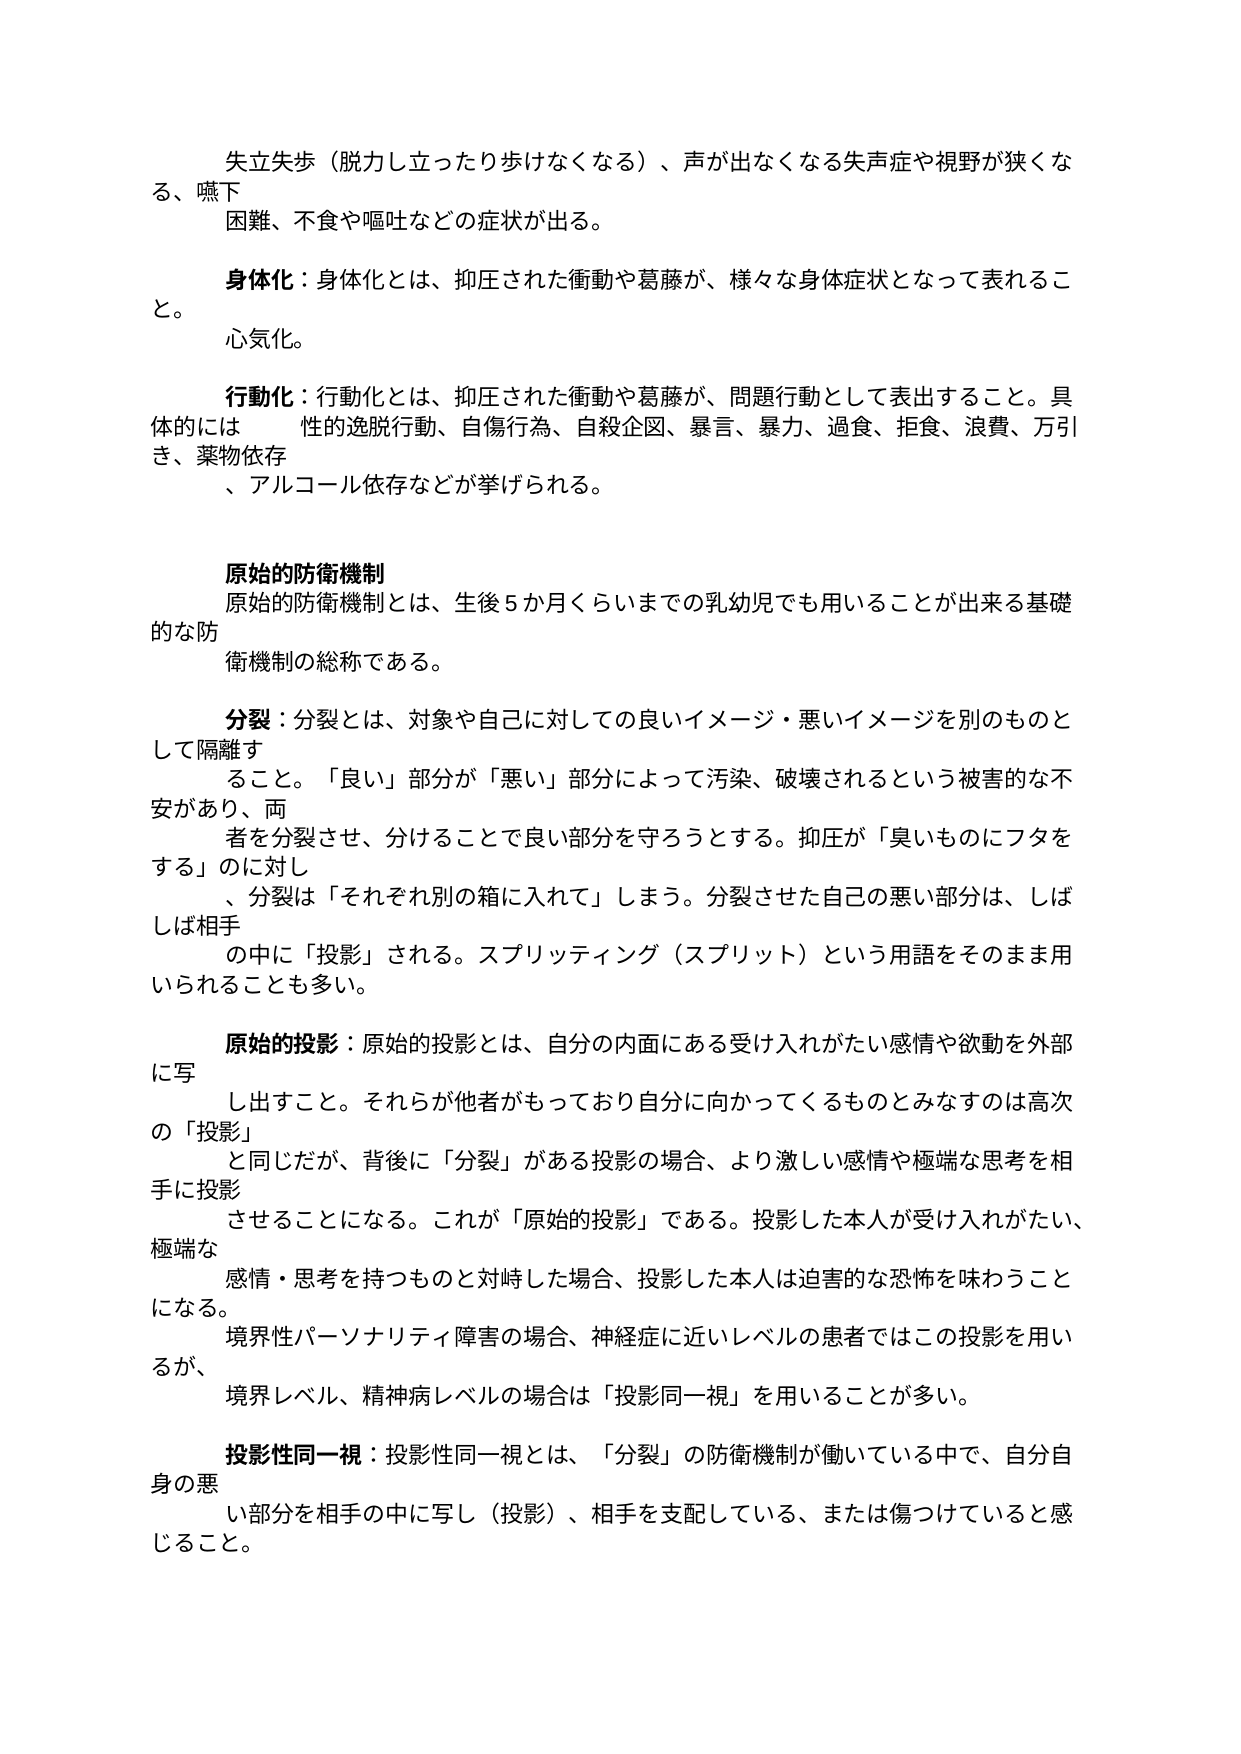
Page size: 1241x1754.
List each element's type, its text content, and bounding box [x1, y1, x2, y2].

text 、分裂は「それぞれ別の箱に入れて」しまう。分裂させた自己の悪い部分は、しばしば相手 [150, 884, 1091, 939]
text 原始的防衛機制とは、生後5か月くらいまでの乳幼児でも用いることが出来る基礎的な防 [150, 591, 1091, 646]
text ること。「良い」部分が「悪い」部分によって汚染、破壊されるという被害的な不安があり、両 [150, 767, 1091, 822]
text 境界性パーソナリティ障害の場合、神経症に近いレベルの患者ではこの投影を用いるが、 [150, 1325, 1091, 1380]
text の中に「投影」される。スプリッティング（スプリット）という用語をそのまま用いられることも多い。 [150, 943, 1091, 998]
text 分裂：分裂とは、対象や自己に対しての良いイメージ・悪いイメージを別のものとして隔離す [150, 708, 1091, 763]
text 、アルコール依存などが挙げられる。 [150, 473, 1091, 499]
text 衛機制の総称である。 [150, 649, 1091, 675]
text い部分を相手の中に写し（投影）、相手を支配している、または傷つけていると感じること。 [150, 1501, 1091, 1556]
text 感情・思考を持つものと対峙した場合、投影した本人は迫害的な恐怖を味わうことになる。 [150, 1266, 1091, 1321]
text と同じだが、背後に「分裂」がある投影の場合、より激しい感情や極端な思考を相手に投影 [150, 1149, 1091, 1204]
text 境界レベル、精神病レベルの場合は「投影同一視」を用いることが多い。 [150, 1384, 1091, 1409]
text 原始的防衛機制 [150, 561, 1091, 587]
text させることになる。これが「原始的投影」である。投影した本人が受け入れがたい、極端な [150, 1207, 1091, 1262]
text 原始的投影：原始的投影とは、自分の内面にある受け入れがたい感情や欲動を外部に写 [150, 1031, 1091, 1086]
text 心気化。 [150, 326, 1091, 352]
text 身体化：身体化とは、抑圧された衝動や葛藤が、様々な身体症状となって表れること。 [150, 267, 1091, 322]
text 失立失歩（脱力し立ったり歩けなくなる）、声が出なくなる失声症や視野が狭くなる、嚥下 [150, 150, 1091, 205]
text 行動化：行動化とは、抑圧された衝動や葛藤が、問題行動として表出すること。具体的には 性的逸脱行動、自傷行為、自殺企図、暴言、暴力、過食、拒食、浪費、万引き、薬物依存 [150, 385, 1091, 469]
text 投影性同一視：投影性同一視とは、「分裂」の防衛機制が働いている中で、自分自身の悪 [150, 1442, 1091, 1497]
text 困難、不食や嘔吐などの症状が出る。 [150, 209, 1091, 234]
text 者を分裂させ、分けることで良い部分を守ろうとする。抑圧が「臭いものにフタをする」のに対し [150, 826, 1091, 881]
text し出すこと。それらが他者がもっており自分に向かってくるものとみなすのは高次の「投影」 [150, 1090, 1091, 1145]
